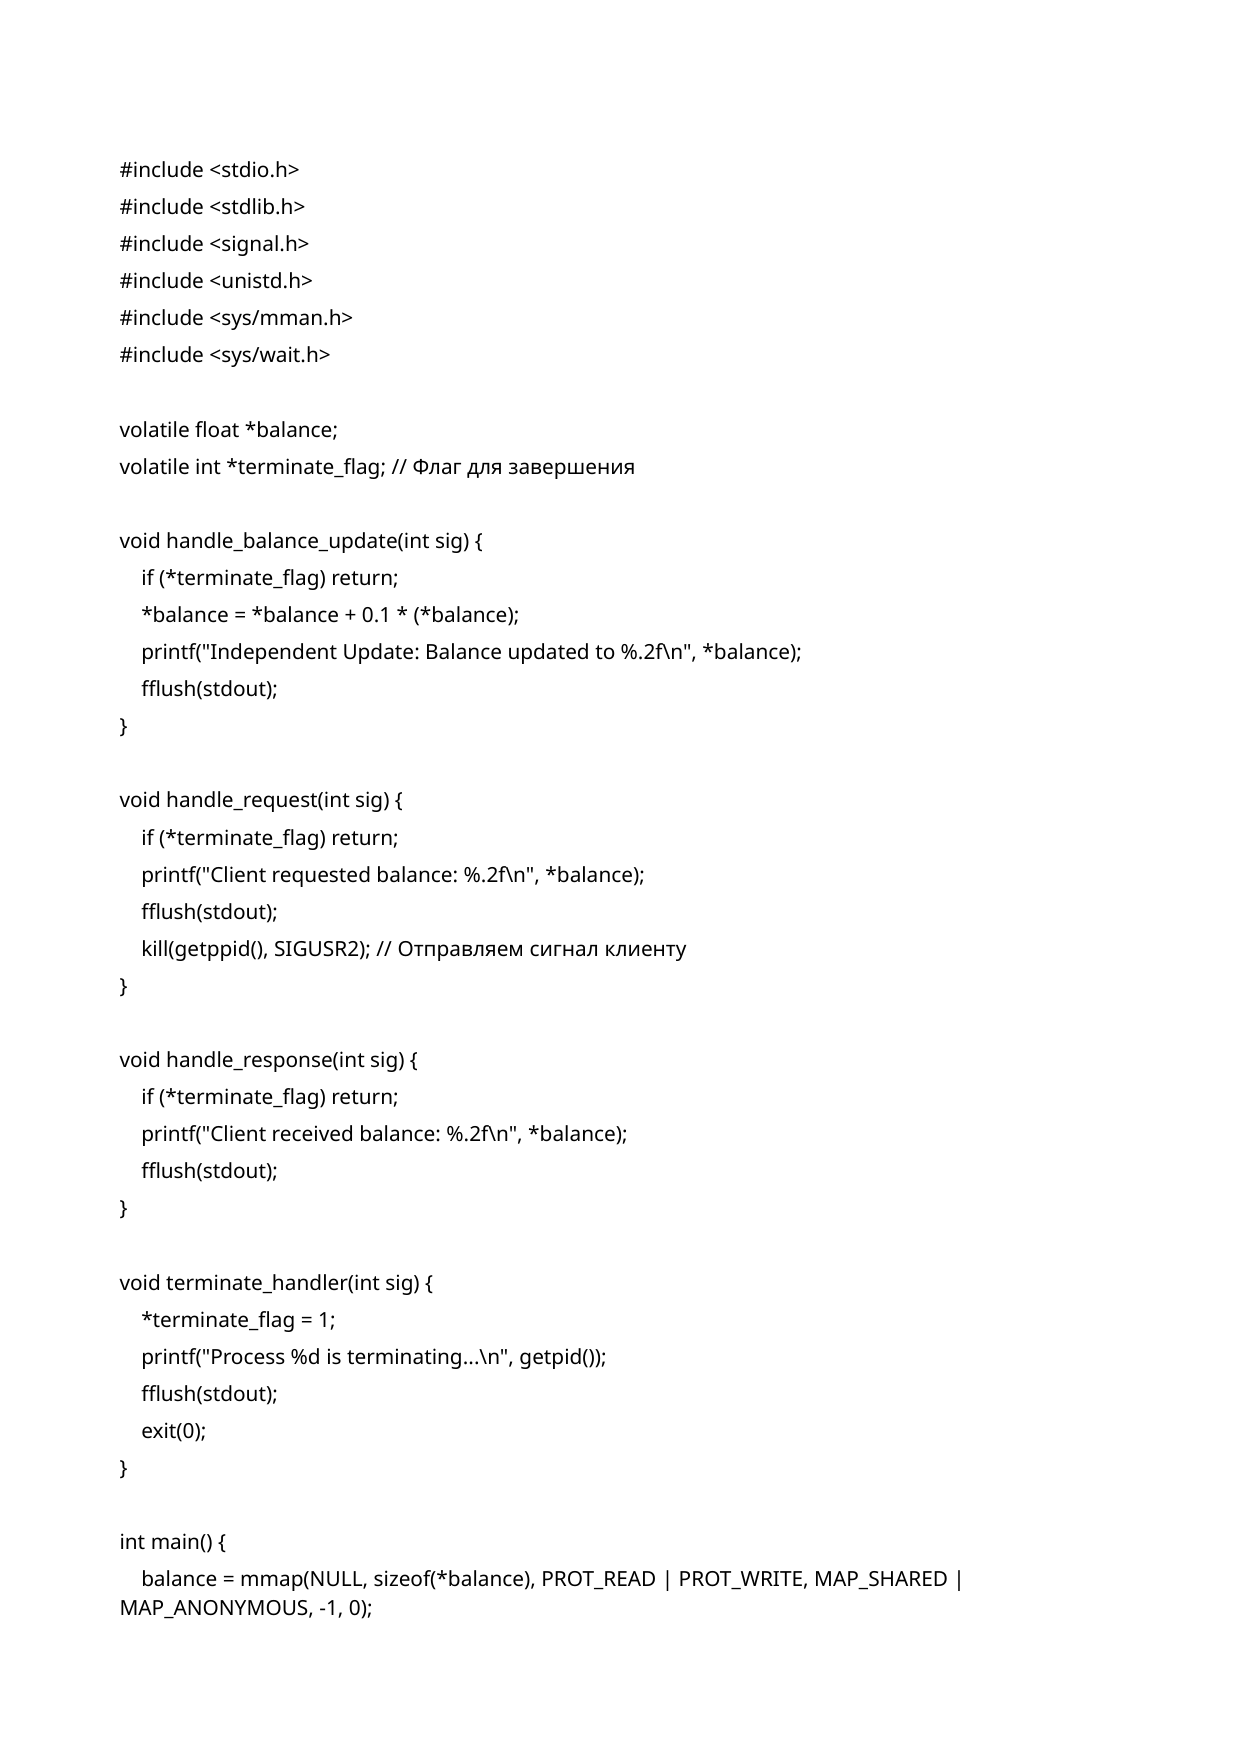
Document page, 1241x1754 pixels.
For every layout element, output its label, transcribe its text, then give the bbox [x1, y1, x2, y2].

text *balance = *balance + 0.1 * (*balance); [119, 600, 1122, 629]
text fflush(stdout); [119, 1379, 1122, 1407]
text #include <stdlib.h> [119, 192, 1122, 221]
text #include <unistd.h> [119, 266, 1122, 295]
text printf("Client received balance: %.2f\n", *balance); [119, 1119, 1122, 1148]
text #include <sys/wait.h> [119, 341, 1122, 369]
text fflush(stdout); [119, 897, 1122, 925]
text void handle_balance_update(int sig) { [119, 526, 1122, 554]
text int main() { [119, 1527, 1122, 1556]
text void handle_request(int sig) { [119, 786, 1122, 814]
text exit(0); [119, 1416, 1122, 1444]
text #include <stdio.h> [119, 155, 1122, 184]
text *terminate_flag = 1; [119, 1305, 1122, 1333]
text } [119, 711, 1122, 740]
text if (*terminate_flag) return; [119, 823, 1122, 851]
text volatile float *balance; [119, 415, 1122, 443]
text } [119, 1453, 1122, 1482]
text } [119, 1193, 1122, 1222]
text kill(getppid(), SIGUSR2); // Отправляем сигнал клиенту [119, 934, 1122, 962]
text if (*terminate_flag) return; [119, 1082, 1122, 1111]
text } [119, 971, 1122, 999]
text fflush(stdout); [119, 1156, 1122, 1185]
text #include <sys/mman.h> [119, 303, 1122, 332]
text balance = mmap(NULL, sizeof(*balance), PROT_READ | PROT_WRITE, MAP_SHARED | MAP_ANONYMOUS, -1, 0); [119, 1564, 1122, 1621]
text void handle_response(int sig) { [119, 1045, 1122, 1074]
text if (*terminate_flag) return; [119, 563, 1122, 592]
text #include <signal.h> [119, 229, 1122, 258]
text printf("Process %d is terminating...\n", getpid()); [119, 1342, 1122, 1370]
text volatile int *terminate_flag; // Флаг для завершения [119, 452, 1122, 480]
text printf("Client requested balance: %.2f\n", *balance); [119, 860, 1122, 888]
text void terminate_handler(int sig) { [119, 1268, 1122, 1296]
text fflush(stdout); [119, 674, 1122, 703]
text printf("Independent Update: Balance updated to %.2f\n", *balance); [119, 637, 1122, 666]
